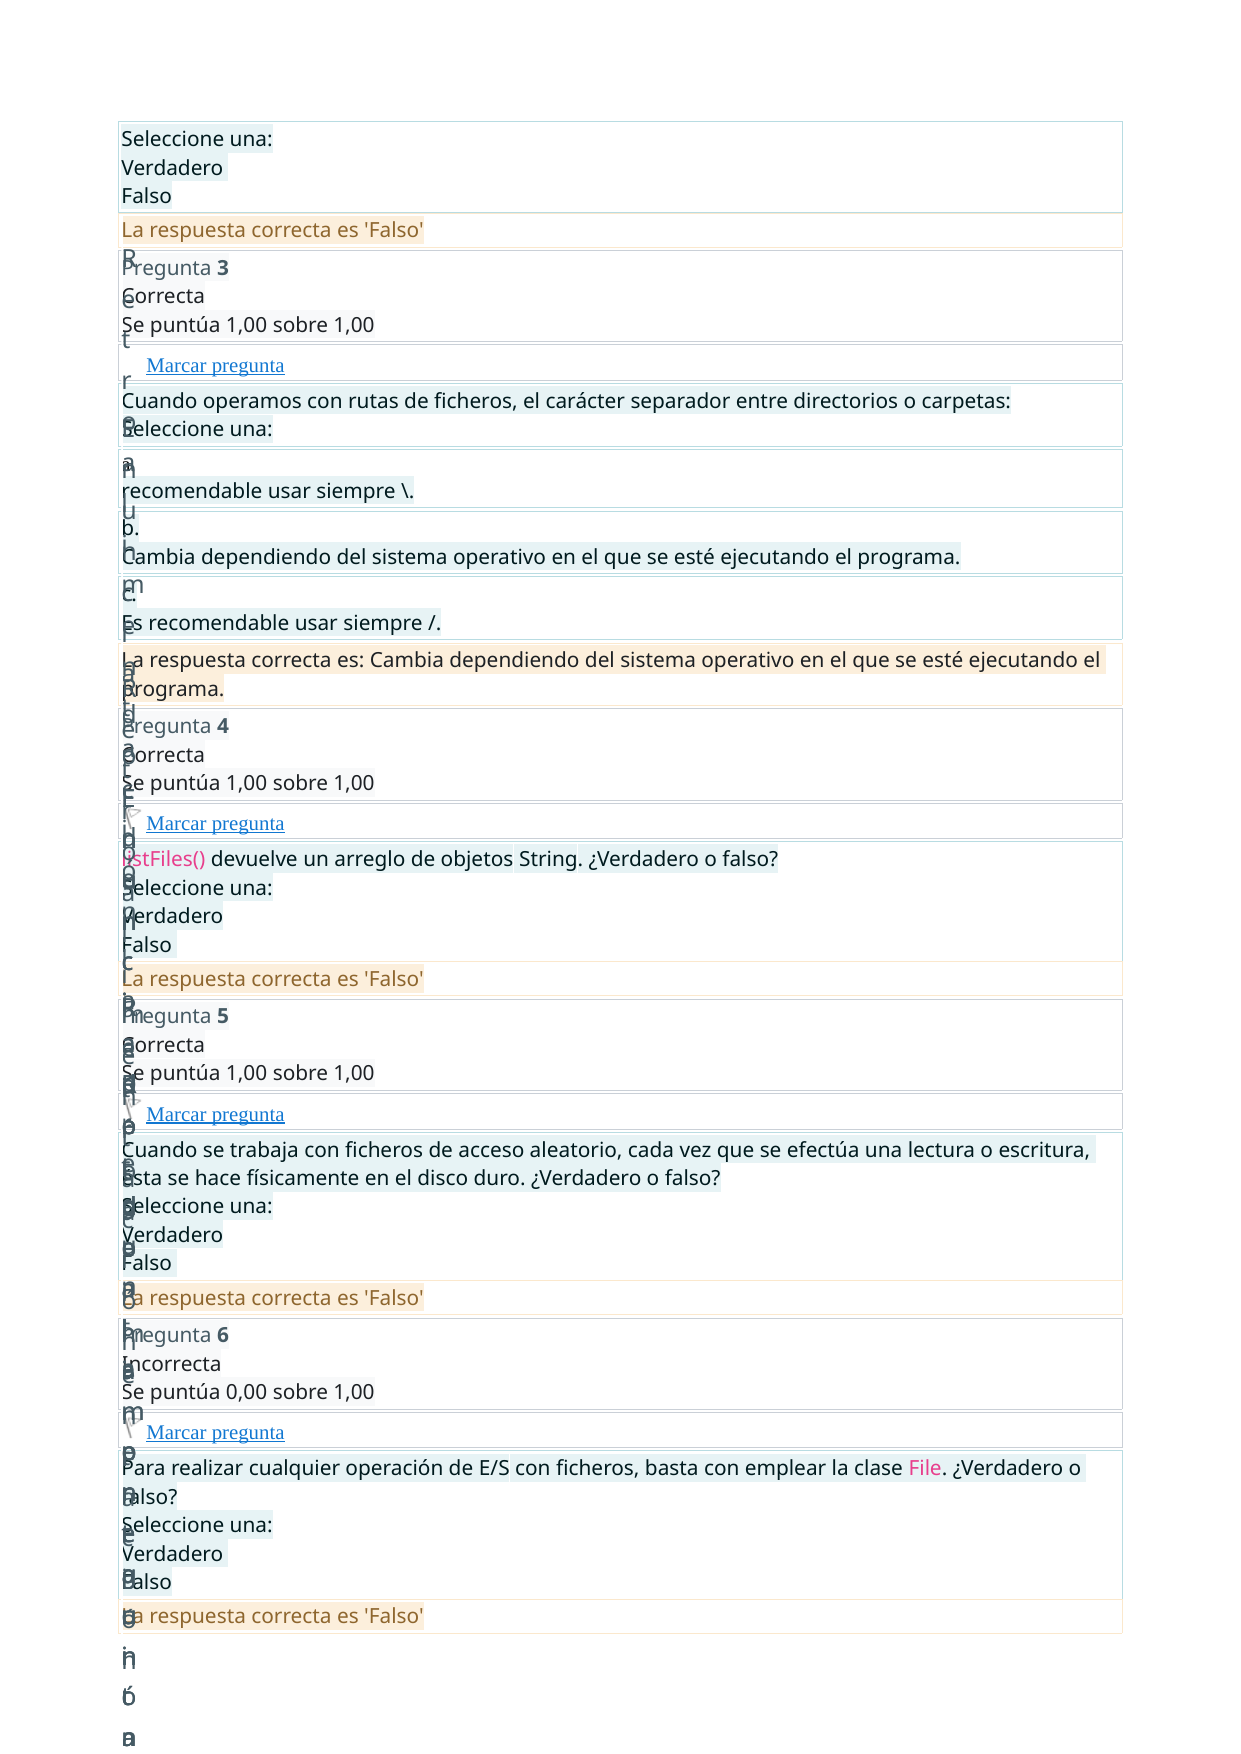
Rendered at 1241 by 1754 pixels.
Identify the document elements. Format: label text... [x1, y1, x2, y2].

text a. [123, 450, 1122, 473]
text Se puntúa 1,00 sobre 1,00 [123, 307, 1122, 341]
text La respuesta correcta es: Cambia dependiendo del sistema operativo en el que se esté ejecutando el programa. [119, 644, 1122, 705]
text Para realizar cualquier operación de E/S con ficheros, basta con emplear la clase File. ¿Verdadero o falso? [123, 1451, 1122, 1507]
text La respuesta correcta es 'Falso' [123, 1600, 1122, 1633]
text Verdadero [119, 149, 1122, 178]
text recomendable usar siempre \. [123, 473, 1122, 507]
subtitle Pregunta 4 [125, 709, 1122, 737]
text Incorrecta [123, 1346, 1122, 1374]
text Cambia dependiendo del sistema operativo en el que se esté ejecutando el programa. [123, 539, 1122, 573]
text La respuesta correcta es 'Falso' [123, 1281, 1122, 1314]
text Se puntúa 1,00 sobre 1,00 [123, 1056, 1122, 1090]
text Correcta [123, 737, 1122, 765]
text Marcar pregunta [123, 345, 1122, 380]
text listFiles() devuelve un arreglo de objetos String. ¿Verdadero o falso? [130, 842, 1122, 870]
text Es recomendable usar siempre /. [123, 605, 1122, 639]
subtitle Pregunta 3 [123, 251, 1122, 278]
text La respuesta correcta es 'Falso' [119, 214, 1122, 247]
text Seleccione una: [133, 870, 1122, 898]
text c. [123, 577, 1122, 605]
picture [123, 1414, 147, 1440]
text Falso [123, 1564, 1122, 1599]
text Falso [119, 178, 1122, 212]
text Marcar pregunta [132, 1094, 1122, 1129]
text Cuando se trabaja con ficheros de acceso aleatorio, cada vez que se efectúa una lectura o escritura, ésta se hace físicamente en el disco duro. ¿Verdadero o falso? [123, 1133, 1122, 1188]
text Seleccione una: [123, 1188, 1122, 1217]
text b. [123, 512, 1122, 539]
subtitle Pregunta 5 [123, 1000, 1122, 1027]
text Verdadero [123, 1536, 1122, 1564]
text Correcta [123, 278, 1122, 307]
text Cuando operamos con rutas de ficheros, el carácter separador entre directorios o carpetas: [119, 384, 1122, 411]
picture [123, 805, 147, 831]
text Se puntúa 0,00 sobre 1,00 [123, 1374, 1122, 1409]
text Falso [125, 927, 1122, 961]
subtitle Pregunta 6 [125, 1319, 1122, 1346]
text Seleccione una: [123, 1507, 1122, 1536]
text Se puntúa 1,00 sobre 1,00 [124, 765, 1122, 800]
text Seleccione una: [123, 411, 1122, 446]
text Marcar pregunta [126, 804, 1122, 838]
text Falso [123, 1245, 1122, 1280]
picture [123, 1096, 147, 1121]
text Marcar pregunta [123, 1413, 1122, 1447]
text La respuesta correcta es 'Falso' [123, 962, 1122, 995]
text Verdadero [125, 1217, 1122, 1245]
text Correcta [123, 1027, 1122, 1056]
text Seleccione una: [119, 122, 1122, 149]
text Verdadero [123, 898, 1122, 927]
